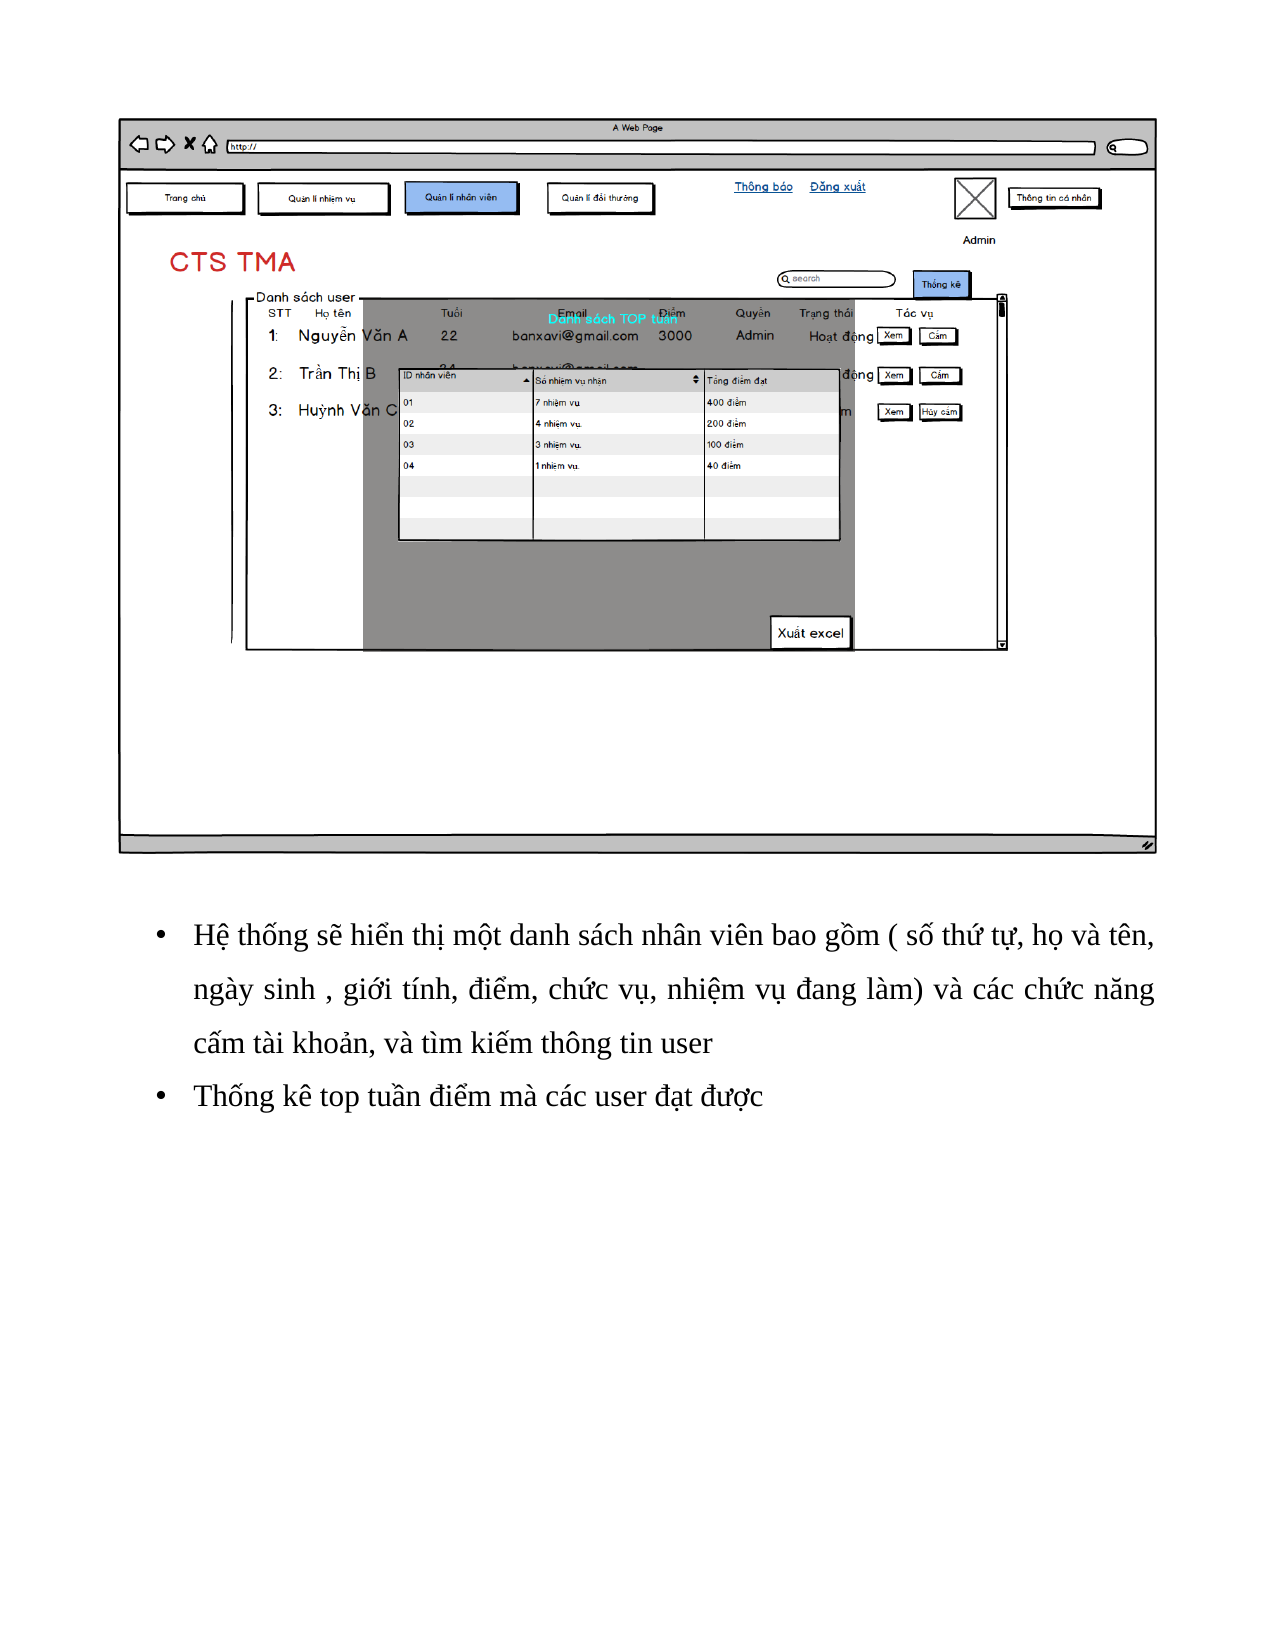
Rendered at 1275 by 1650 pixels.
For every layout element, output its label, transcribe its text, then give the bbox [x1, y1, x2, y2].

subtitle Hệ thống sẽ hiển thị một danh sách nhân viên bao gồm ( số thứ tự, họ và tên, ngày sinh , giới tính, điểm, chức vụ, nhiệm vụ đang làm) và các chức năng cấm tài khoản, và tìm kiếm thông tin user [156, 916, 1157, 1060]
subtitle Thống kê top tuần điểm mà các user đạt được [156, 1078, 1157, 1114]
picture [118, 118, 1157, 854]
